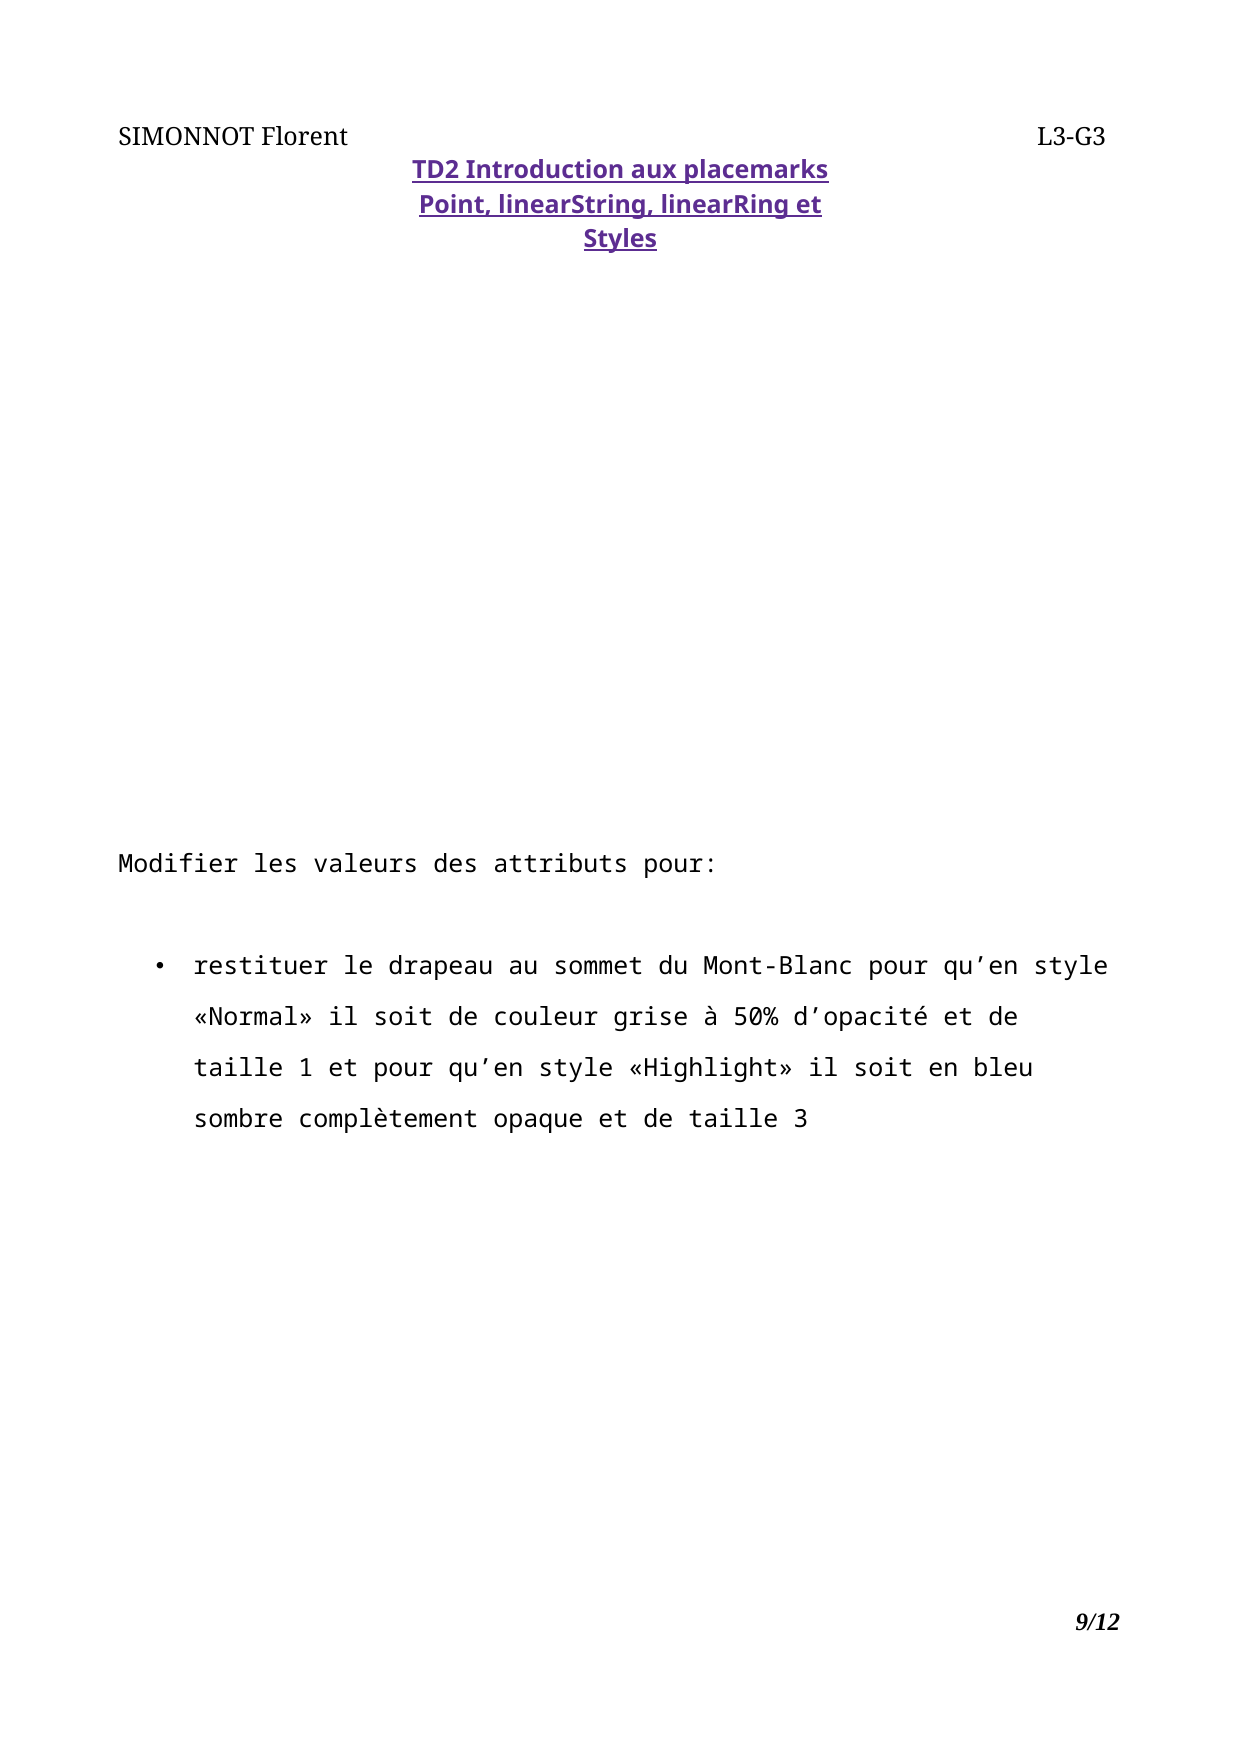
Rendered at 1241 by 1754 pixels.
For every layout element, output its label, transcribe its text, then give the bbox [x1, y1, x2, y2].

list restituer le drapeau au sommet du Mont-Blanc pour qu’en style «Normal» il soit de couleur grise à 50% d’opacité et de taille 1 et pour qu’en style «Highlight» il soit en bleu sombre complètement opaque et de taille 3 [156, 947, 1122, 1134]
text Modifier les valeurs des attributs pour: [118, 845, 1122, 879]
